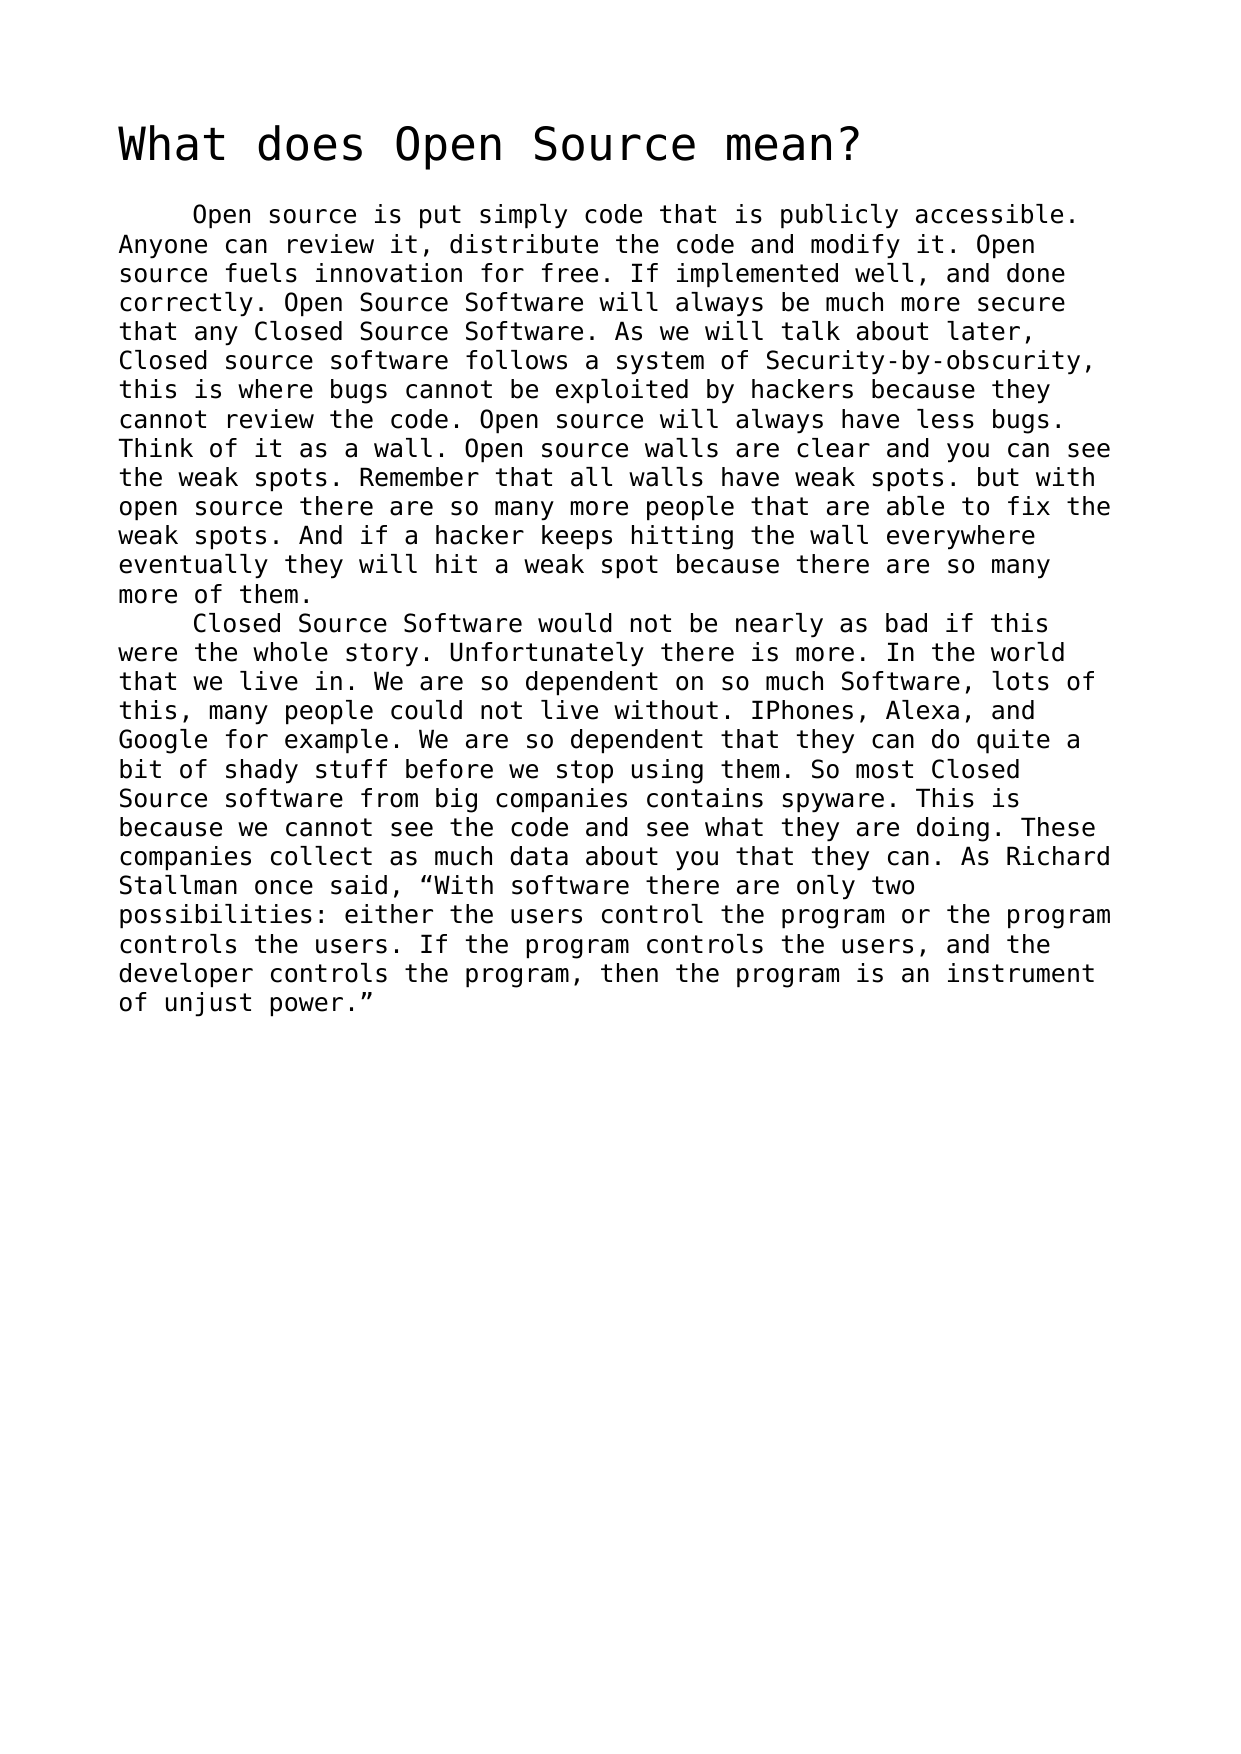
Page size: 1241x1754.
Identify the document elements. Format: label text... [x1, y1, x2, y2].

text Closed Source Software would not be nearly as bad if this were the whole story. Unfortunately there is more. In the world that we live in. We are so dependent on so much Software, lots of this, many people could not live without. IPhones, Alexa, and Google for example. We are so dependent that they can do quite a bit of shady stuff before we stop using them. So most Closed Source software from big companies contains spyware. This is because we cannot see the code and see what they are doing. These companies collect as much data about you that they can. As Richard Stallman once said, “With software there are only two possibilities: either the users control the program or the program controls the users. If the program controls the users, and the developer controls the program, then the program is an instrument of unjust power.” [118, 609, 1122, 1017]
text Open source is put simply code that is publicly accessible. Anyone can review it, distribute the code and modify it. Open source fuels innovation for free. If implemented well, and done correctly. Open Source Software will always be much more secure that any Closed Source Software. As we will talk about later, Closed source software follows a system of Security-by-obscurity, this is where bugs cannot be exploited by hackers because they cannot review the code. Open source will always have less bugs. Think of it as a wall. Open source walls are clear and you can see the weak spots. Remember that all walls have weak spots. but with open source there are so many more people that are able to fix the weak spots. And if a hacker keeps hitting the wall everywhere eventually they will hit a weak spot because there are so many more of them. [118, 201, 1122, 609]
text What does Open Source mean? [118, 118, 1122, 171]
